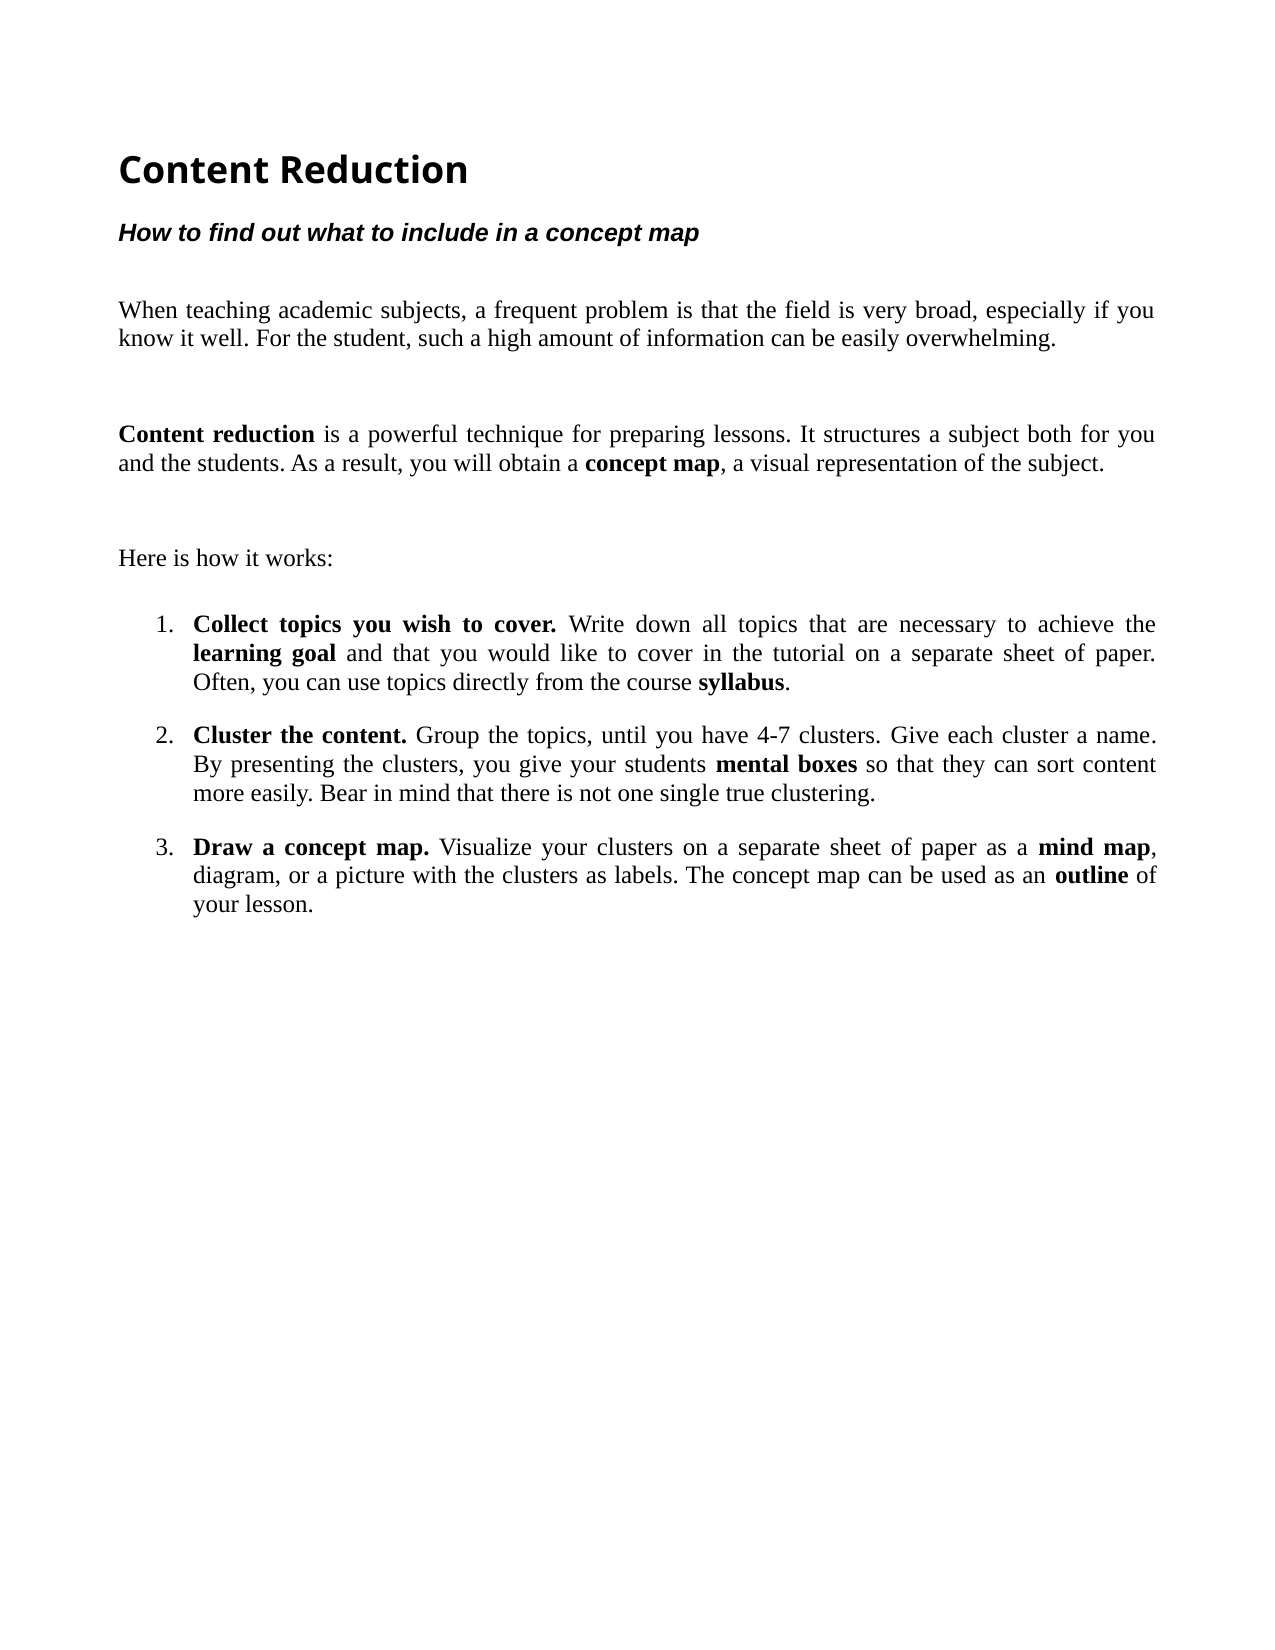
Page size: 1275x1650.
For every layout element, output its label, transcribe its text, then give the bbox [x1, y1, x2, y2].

text Content reduction is a powerful technique for preparing lessons. It structures a subject both for you and the students. As a result, you will obtain a concept map, a visual representation of the subject. [118, 419, 1157, 476]
text How to find out what to include in a concept map [118, 218, 1157, 247]
subtitle Content Reduction [118, 143, 1157, 194]
text Here is how it works: [118, 543, 1157, 572]
text When teaching academic subjects, a frequent problem is that the field is very broad, especially if you know it well. For the student, such a high amount of information can be easily overwhelming. [118, 295, 1157, 352]
list Collect topics you wish to cover. Write down all topics that are necessary to achieve the learning goal and that you would like to cover in the tutorial on a separate sheet of paper. Often, you can use topics directly from the course syllabus. [155, 609, 1157, 696]
list Draw a concept map. Visualize your clusters on a separate sheet of paper as a mind map, diagram, or a picture with the clusters as labels. The concept map can be used as an outline of your lesson. [155, 832, 1157, 918]
list Cluster the content. Group the topics, until you have 4-7 clusters. Give each cluster a name. By presenting the clusters, you give your students mental boxes so that they can sort content more easily. Bear in mind that there is not one single true clustering. [155, 721, 1157, 807]
